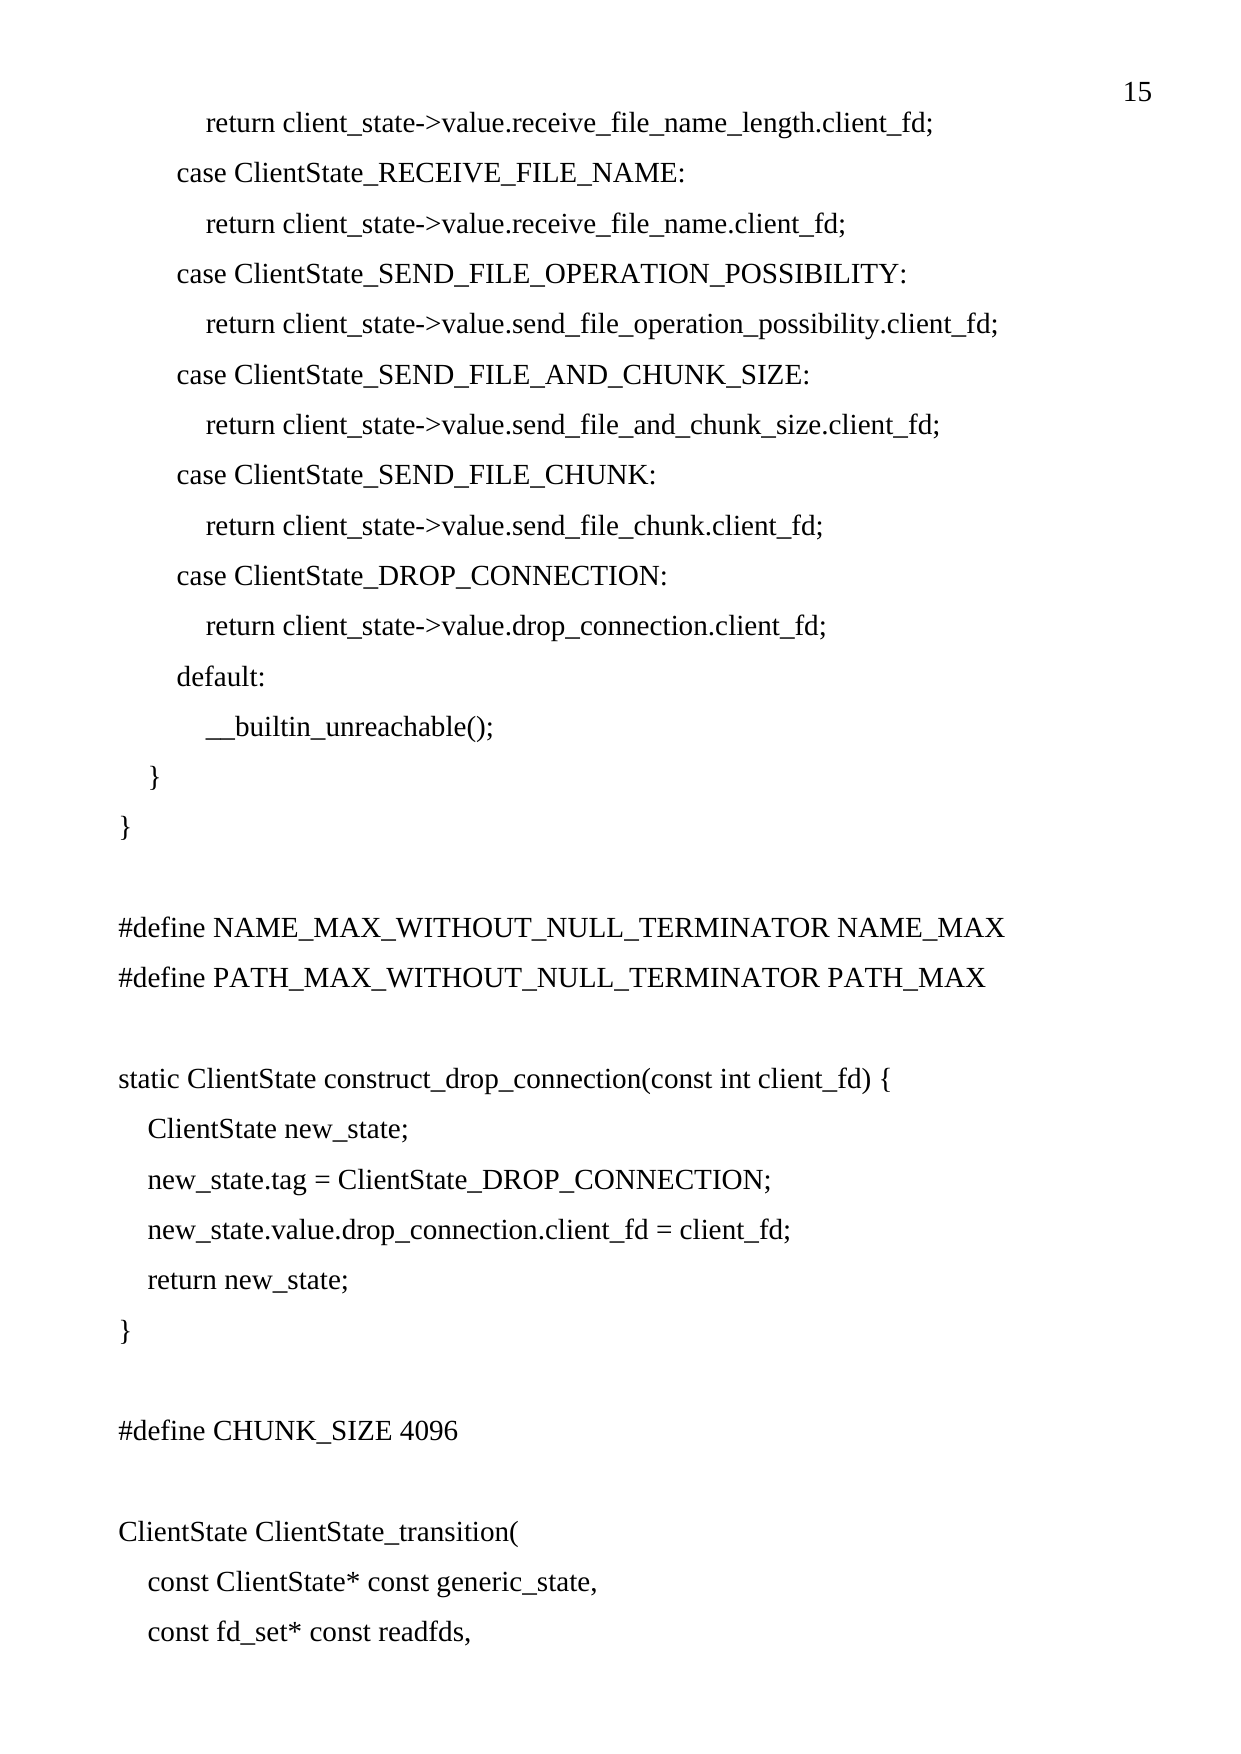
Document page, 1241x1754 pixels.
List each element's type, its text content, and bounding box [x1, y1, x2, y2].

text case ClientState_DROP_CONNECTION: [118, 558, 1122, 592]
text const fd_set* const readfds, [118, 1614, 1122, 1648]
text return new_state; [118, 1262, 1122, 1296]
text ClientState ClientState_transition( [118, 1514, 1122, 1547]
text return client_state->value.receive_file_name_length.client_fd; [118, 105, 1122, 139]
text #define CHUNK_SIZE 4096 [118, 1413, 1122, 1447]
text default: [118, 659, 1122, 692]
text return client_state->value.send_file_and_chunk_size.client_fd; [118, 407, 1122, 441]
text __builtin_unreachable(); [118, 709, 1122, 742]
text case ClientState_SEND_FILE_CHUNK: [118, 457, 1122, 491]
text return client_state->value.send_file_operation_possibility.client_fd; [118, 306, 1122, 340]
text case ClientState_SEND_FILE_AND_CHUNK_SIZE: [118, 357, 1122, 390]
text new_state.value.drop_connection.client_fd = client_fd; [118, 1212, 1122, 1246]
text #define PATH_MAX_WITHOUT_NULL_TERMINATOR PATH_MAX [118, 961, 1122, 994]
text const ClientState* const generic_state, [118, 1564, 1122, 1598]
text #define NAME_MAX_WITHOUT_NULL_TERMINATOR NAME_MAX [118, 910, 1122, 944]
text } [118, 809, 1122, 843]
text return client_state->value.drop_connection.client_fd; [118, 608, 1122, 642]
text return client_state->value.receive_file_name.client_fd; [118, 206, 1122, 239]
text return client_state->value.send_file_chunk.client_fd; [118, 508, 1122, 541]
text ClientState new_state; [118, 1111, 1122, 1145]
text case ClientState_RECEIVE_FILE_NAME: [118, 156, 1122, 189]
text new_state.tag = ClientState_DROP_CONNECTION; [118, 1162, 1122, 1195]
text } [118, 759, 1122, 793]
text } [118, 1313, 1122, 1346]
text case ClientState_SEND_FILE_OPERATION_POSSIBILITY: [118, 256, 1122, 290]
text static ClientState construct_drop_connection(const int client_fd) { [118, 1061, 1122, 1095]
